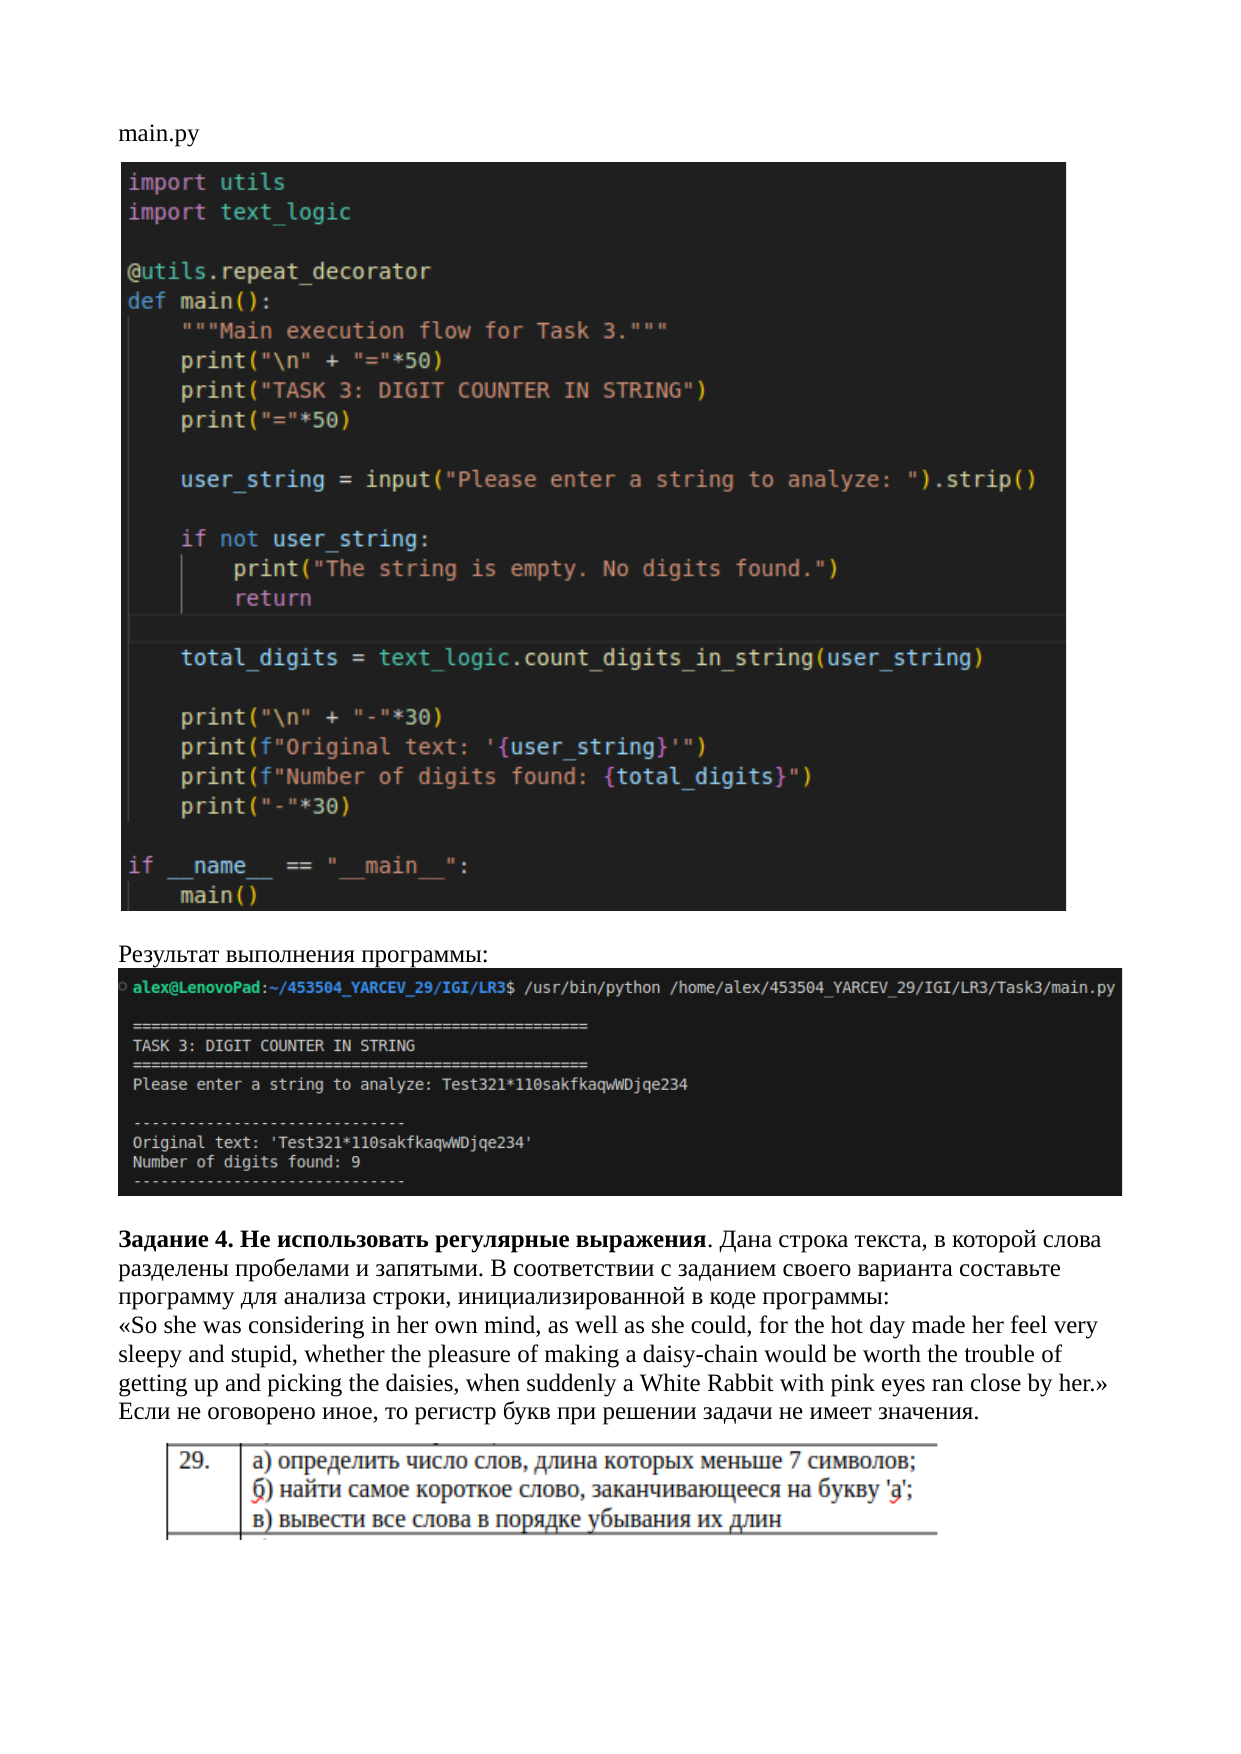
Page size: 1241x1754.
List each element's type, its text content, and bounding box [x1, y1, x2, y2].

text «So she was considering in her own mind, as well as she could, for the hot day made her feel very sleepy and stupid, whether the pleasure of making a daisy-chain would be worth the trouble of getting up and picking the daisies, when suddenly a White Rabbit with pink eyes ran close by her.» [118, 1310, 1122, 1396]
text Задание 4. Не использовать регулярные выражения. Дана строка текста, в которой слова разделены пробелами и запятыми. В соответствии с заданием своего варианта составьте программу для анализа строки, инициализированной в коде программы: [118, 1224, 1122, 1310]
picture [162, 1443, 938, 1540]
picture [121, 162, 1067, 911]
text Если не оговорено иное, то регистр букв при решении задачи не имеет значения. [118, 1396, 1122, 1425]
text Результат выполнения программы: [118, 939, 1122, 968]
text main.py [118, 118, 1122, 147]
picture [118, 968, 1123, 1196]
